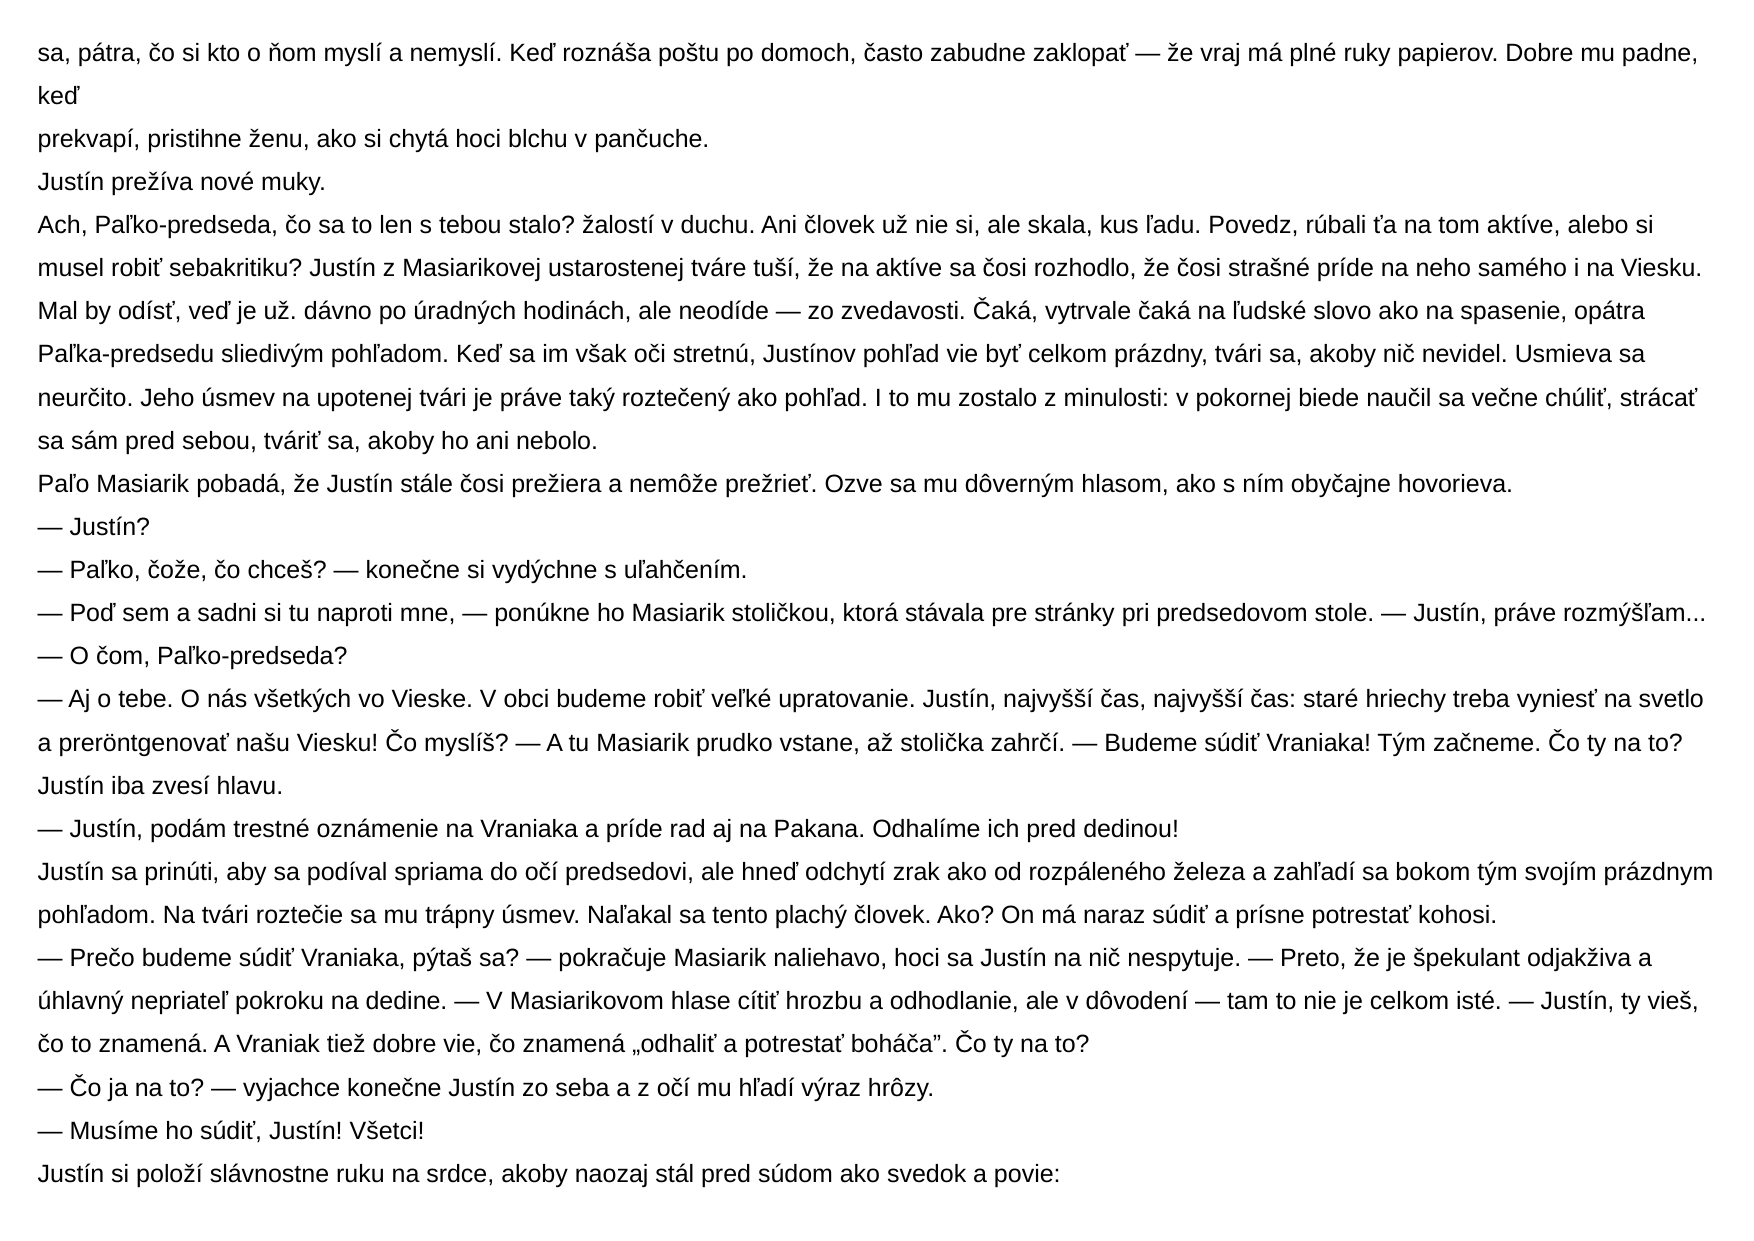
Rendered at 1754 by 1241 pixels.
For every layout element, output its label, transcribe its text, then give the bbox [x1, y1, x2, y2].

text Justín si položí slávnostne ruku na srdce, akoby naozaj stál pred súdom ako svedok a povie: [37, 1159, 1716, 1187]
text prekvapí, pristihne ženu, ako si chytá hoci blchu v pančuche. [37, 124, 1716, 152]
text Paľo Masiarik pobadá, že Justín stále čosi prežiera a nemôže prežrieť. Ozve sa mu dôverným hlasom, ako s ním obyčajne hovorieva. [37, 469, 1716, 497]
text Justín iba zvesí hlavu. [37, 771, 1716, 799]
text sa, pátra, čo si kto o ňom myslí a nemyslí. Keď roznáša poštu po domoch, často zabudne zaklopať — že vraj má plné ruky papierov. Dobre mu padne, keď [37, 37, 1716, 109]
text Justín prežíva nové muky. [37, 167, 1716, 196]
text — O čom, Paľko-predseda? [37, 641, 1716, 670]
text — Paľko, čože, čo chceš? — konečne si vydýchne s uľahčením. [37, 555, 1716, 584]
text — Aj o tebe. O nás všetkých vo Vieske. V obci budeme robiť veľké upratovanie. Justín, najvyšší čas, najvyšší čas: staré hriechy treba vyniesť na svetlo a preröntgenovať našu Viesku! Čo myslíš? — A tu Masiarik prudko vstane, až stolička zahrčí. — Budeme súdiť Vraniaka! Tým začneme. Čo ty na to? [37, 684, 1716, 756]
text — Prečo budeme súdiť Vraniaka, pýtaš sa? — pokračuje Masiarik naliehavo, hoci sa Justín na nič nespytuje. — Preto, že je špekulant odjakživa a úhlavný nepriateľ pokroku na dedine. — V Masiarikovom hlase cítiť hrozbu a odhodlanie, ale v dôvodení — tam to nie je celkom isté. — Justín, ty vieš, čo to znamená. A Vraniak tiež dobre vie, čo znamená „odhaliť a potrestať boháča”. Čo ty na to? [37, 943, 1716, 1058]
text — Justín? [37, 512, 1716, 541]
text Ach, Paľko-predseda, čo sa to len s tebou stalo? žalostí v duchu. Ani človek už nie si, ale skala, kus ľadu. Povedz, rúbali ťa na tom aktíve, alebo si musel robiť sebakritiku? Justín z Masiarikovej ustarostenej tváre tuší, že na aktíve sa čosi rozhodlo, že čosi strašné príde na neho samého i na Viesku. Mal by odísť, veď je už. dávno po úradných hodinách, ale neodíde — zo zvedavosti. Čaká, vytrvale čaká na ľudské slovo ako na spasenie, opátra Paľka-predsedu sliedivým pohľadom. Keď sa im však oči stretnú, Justínov pohľad vie byť celkom prázdny, tvári sa, akoby nič nevidel. Usmieva sa neurčito. Jeho úsmev na upotenej tvári je práve taký roztečený ako pohľad. I to mu zostalo z minulosti: v pokornej biede naučil sa večne chúliť, strácať sa sám pred sebou, tváriť sa, akoby ho ani nebolo. [37, 210, 1716, 454]
text — Poď sem a sadni si tu naproti mne, — ponúkne ho Masiarik stoličkou, ktorá stávala pre stránky pri predsedovom stole. — Justín, práve rozmýšľam... [37, 598, 1716, 627]
text — Justín, podám trestné oznámenie na Vraniaka a príde rad aj na Pakana. Odhalíme ich pred dedinou! [37, 814, 1716, 842]
text Justín sa prinúti, aby sa podíval spriama do očí predsedovi, ale hneď odchytí zrak ako od rozpáleného železa a zahľadí sa bokom tým svojím prázdnym pohľadom. Na tvári roztečie sa mu trápny úsmev. Naľakal sa tento plachý človek. Ako? On má naraz súdiť a prísne potrestať kohosi. [37, 857, 1716, 929]
text — Čo ja na to? — vyjachce konečne Justín zo seba a z očí mu hľadí výraz hrôzy. [37, 1072, 1716, 1101]
text — Musíme ho súdiť, Justín! Všetci! [37, 1116, 1716, 1144]
